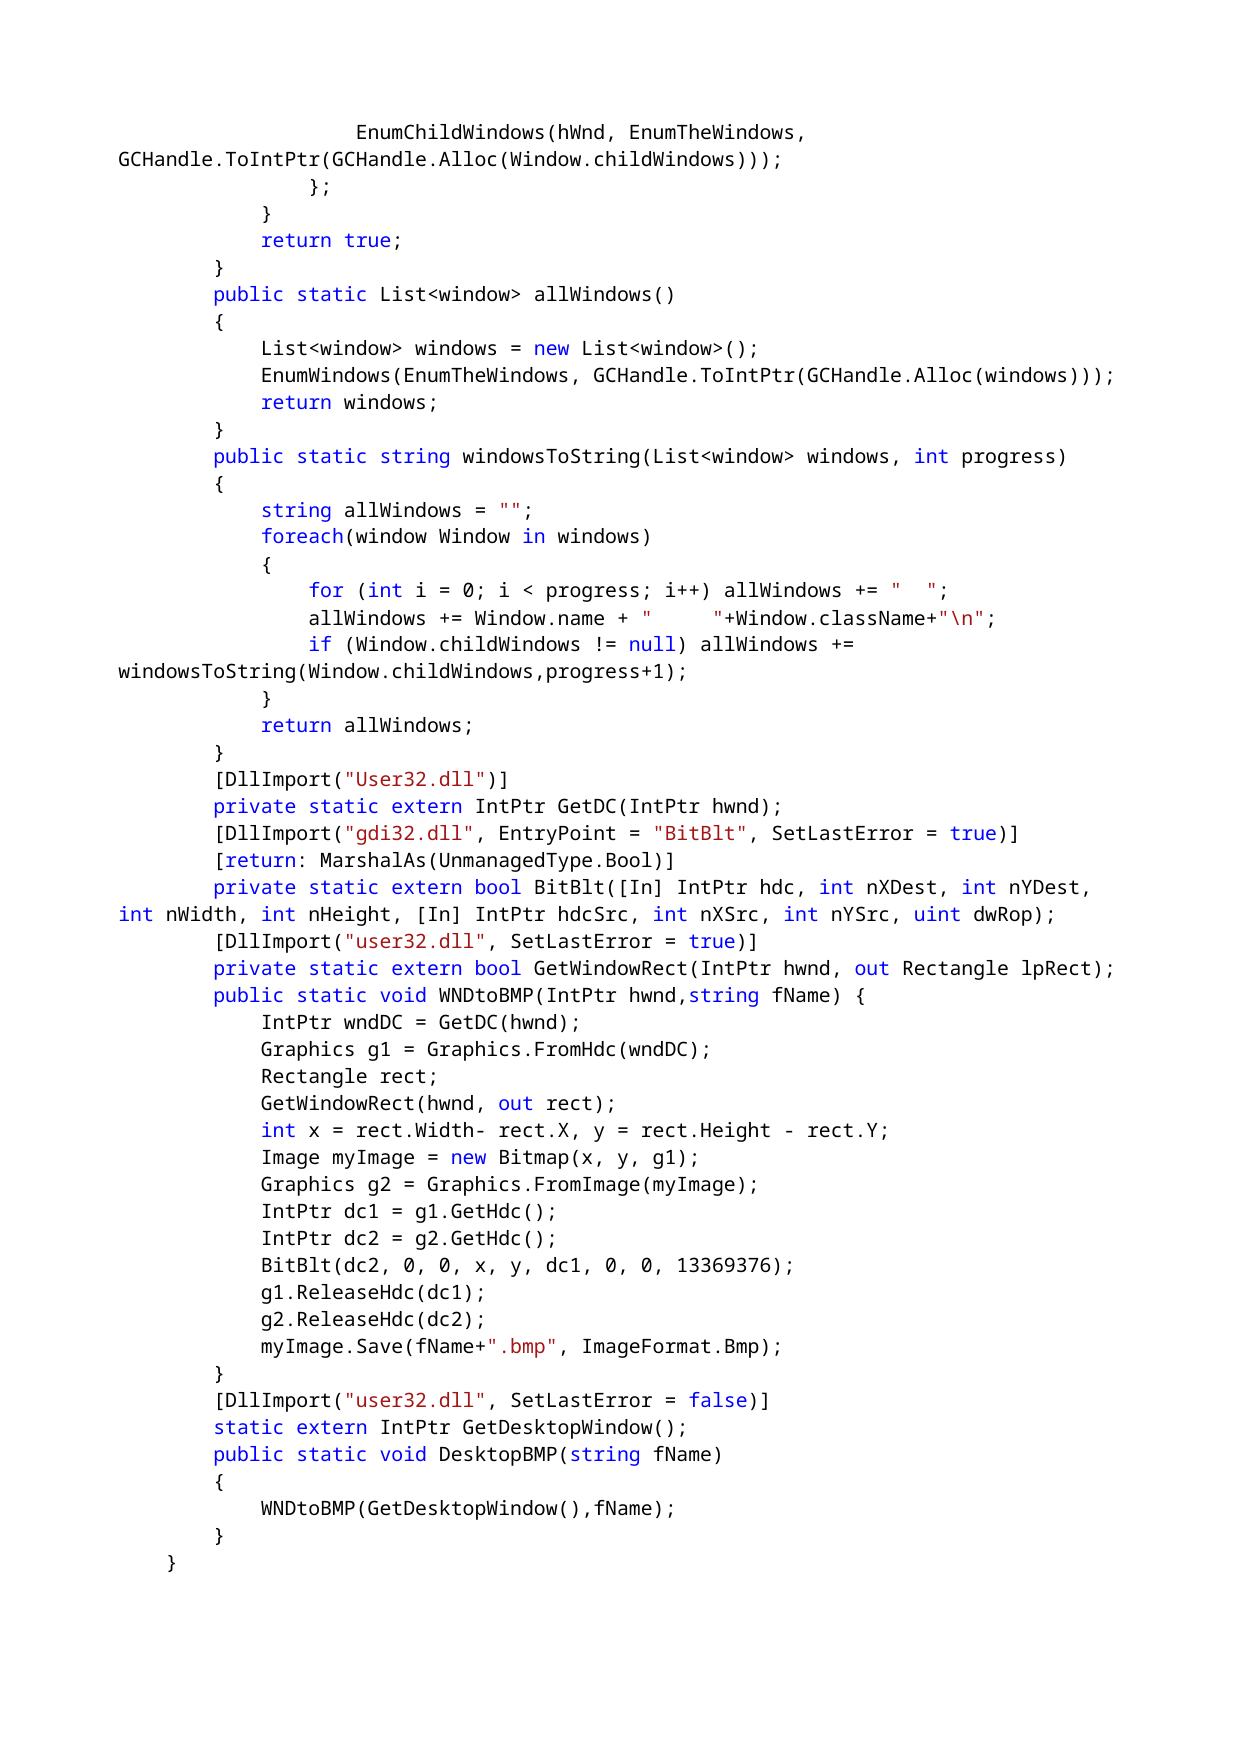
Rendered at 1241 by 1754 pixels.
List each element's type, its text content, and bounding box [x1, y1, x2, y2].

text return allWindows; [118, 712, 1122, 739]
text foreach(window Window in windows) [118, 523, 1122, 550]
text Graphics g2 = Graphics.FromImage(myImage); [118, 1170, 1122, 1197]
text IntPtr wndDC = GetDC(hwnd); [118, 1008, 1122, 1035]
text public static void WNDtoBMP(IntPtr hwnd,string fName) { [118, 981, 1122, 1008]
text GetWindowRect(hwnd, out rect); [118, 1089, 1122, 1116]
text Rectangle rect; [118, 1062, 1122, 1089]
text } [118, 199, 1122, 226]
text public static string windowsToString(List<window> windows, int progress) [118, 442, 1122, 469]
text string allWindows = ""; [118, 496, 1122, 523]
text { [118, 550, 1122, 577]
text Graphics g1 = Graphics.FromHdc(wndDC); [118, 1035, 1122, 1062]
text } [118, 1359, 1122, 1386]
text IntPtr dc1 = g1.GetHdc(); [118, 1197, 1122, 1224]
text EnumWindows(EnumTheWindows, GCHandle.ToIntPtr(GCHandle.Alloc(windows))); [118, 361, 1122, 388]
text myImage.Save(fName+".bmp", ImageFormat.Bmp); [118, 1332, 1122, 1359]
text return true; [118, 226, 1122, 253]
text EnumChildWindows(hWnd, EnumTheWindows, GCHandle.ToIntPtr(GCHandle.Alloc(Window.childWindows))); [118, 118, 1122, 172]
text if (Window.childWindows != null) allWindows += windowsToString(Window.childWindows,progress+1); [118, 631, 1122, 685]
text private static extern IntPtr GetDC(IntPtr hwnd); [118, 793, 1122, 819]
text { [118, 469, 1122, 496]
text private static extern bool GetWindowRect(IntPtr hwnd, out Rectangle lpRect); [118, 954, 1122, 981]
text { [118, 1467, 1122, 1494]
text private static extern bool BitBlt([In] IntPtr hdc, int nXDest, int nYDest, int nWidth, int nHeight, [In] IntPtr hdcSrc, int nXSrc, int nYSrc, uint dwRop); [118, 873, 1122, 927]
text g1.ReleaseHdc(dc1); [118, 1278, 1122, 1305]
text for (int i = 0; i < progress; i++) allWindows += " "; [118, 577, 1122, 604]
text } [118, 1548, 1122, 1575]
text } [118, 253, 1122, 280]
text } [118, 1521, 1122, 1548]
text [return: MarshalAs(UnmanagedType.Bool)] [118, 847, 1122, 873]
text public static void DesktopBMP(string fName) [118, 1440, 1122, 1467]
text { [118, 307, 1122, 334]
text BitBlt(dc2, 0, 0, x, y, dc1, 0, 0, 13369376); [118, 1251, 1122, 1278]
text IntPtr dc2 = g2.GetHdc(); [118, 1224, 1122, 1251]
text } [118, 415, 1122, 442]
text [DllImport("user32.dll", SetLastError = true)] [118, 927, 1122, 954]
text Image myImage = new Bitmap(x, y, g1); [118, 1143, 1122, 1170]
text }; [118, 172, 1122, 199]
text [DllImport("user32.dll", SetLastError = false)] [118, 1386, 1122, 1413]
text WNDtoBMP(GetDesktopWindow(),fName); [118, 1494, 1122, 1521]
text [DllImport("User32.dll")] [118, 766, 1122, 793]
text return windows; [118, 388, 1122, 415]
text public static List<window> allWindows() [118, 280, 1122, 307]
text static extern IntPtr GetDesktopWindow(); [118, 1413, 1122, 1440]
text allWindows += Window.name + " "+Window.className+"\n"; [118, 604, 1122, 631]
text g2.ReleaseHdc(dc2); [118, 1305, 1122, 1332]
text [DllImport("gdi32.dll", EntryPoint = "BitBlt", SetLastError = true)] [118, 819, 1122, 847]
text } [118, 685, 1122, 712]
text List<window> windows = new List<window>(); [118, 334, 1122, 361]
text int x = rect.Width- rect.X, y = rect.Height - rect.Y; [118, 1116, 1122, 1143]
text } [118, 739, 1122, 766]
